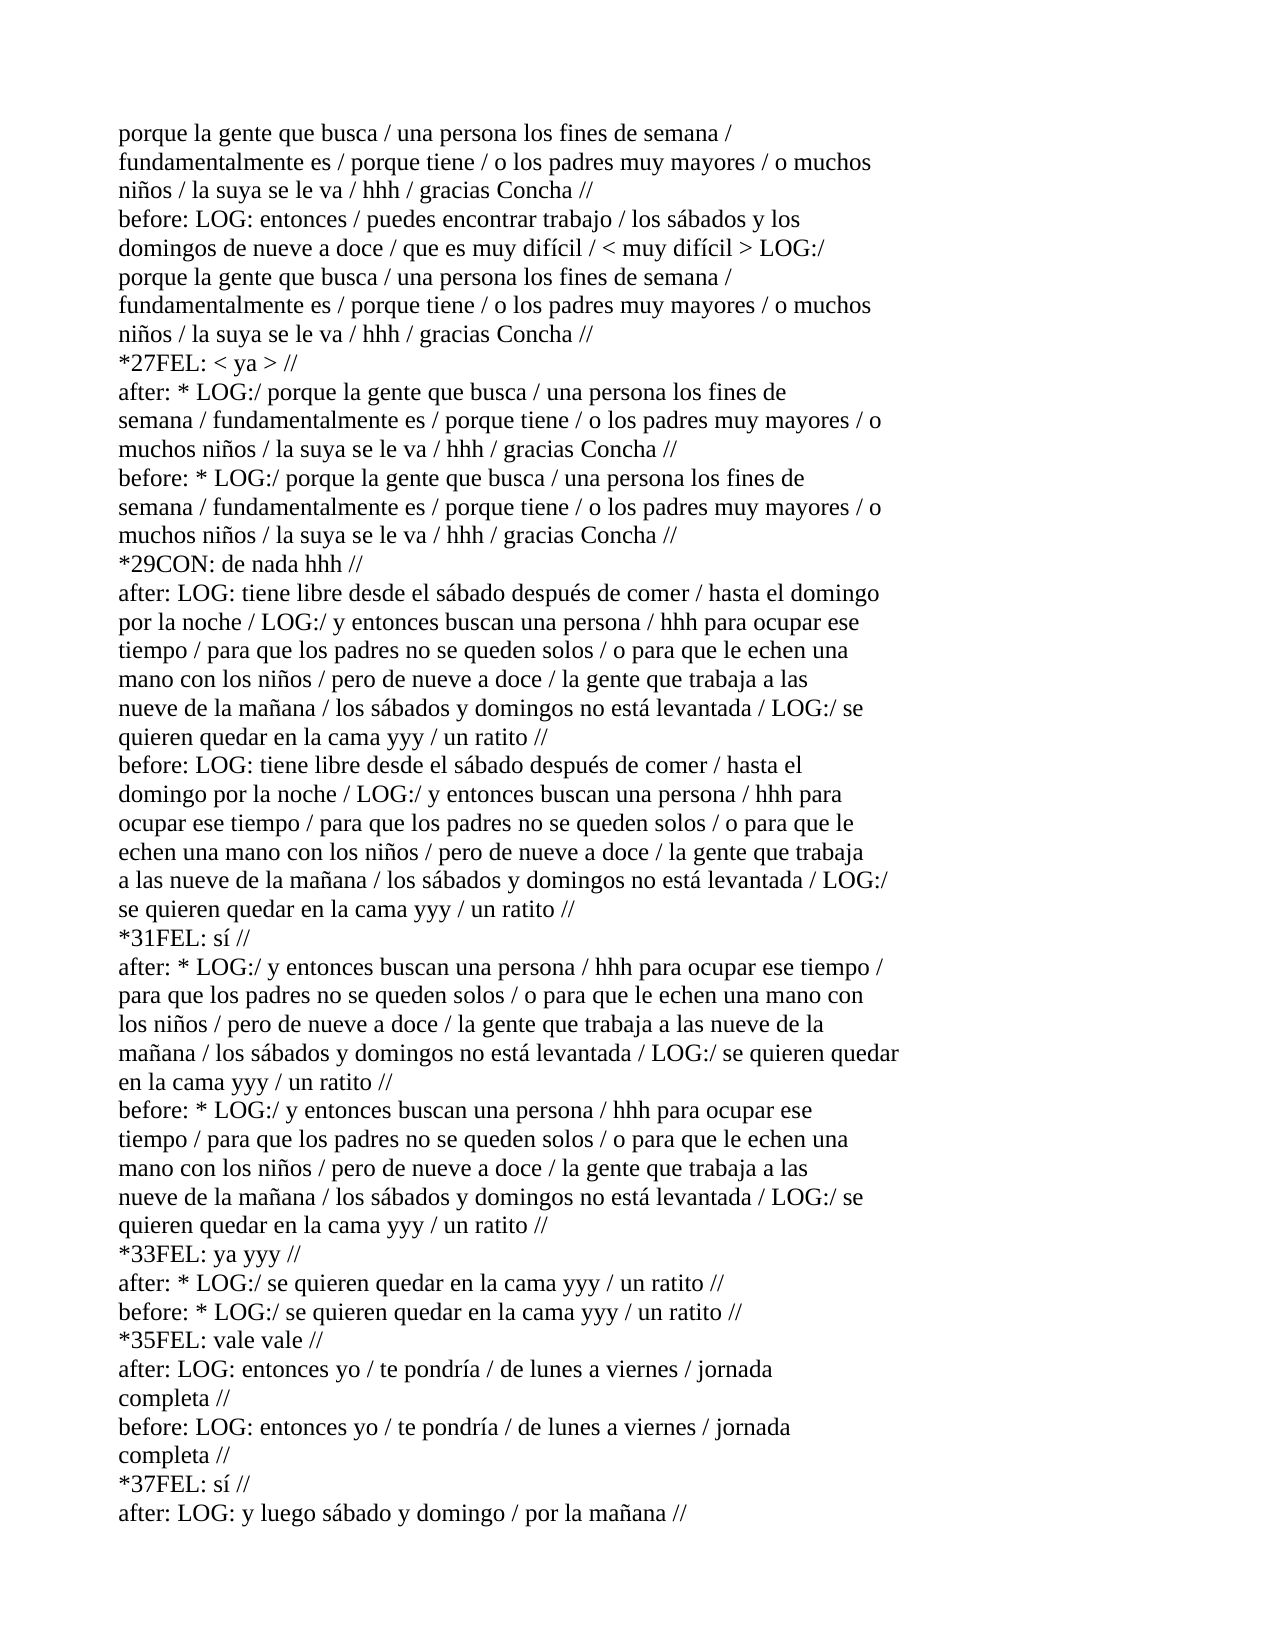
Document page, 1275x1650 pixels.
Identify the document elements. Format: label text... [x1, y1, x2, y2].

text before: * LOG:/ y entonces buscan una persona / hhh para ocupar ese [118, 1096, 1157, 1124]
text after: LOG: tiene libre desde el sábado después de comer / hasta el domingo [118, 578, 1157, 607]
text before: LOG: tiene libre desde el sábado después de comer / hasta el [118, 751, 1157, 779]
text after: * LOG:/ y entonces buscan una persona / hhh para ocupar ese tiempo / [118, 952, 1157, 981]
text fundamentalmente es / porque tiene / o los padres muy mayores / o muchos [118, 291, 1157, 319]
text mano con los niños / pero de nueve a doce / la gente que trabaja a las [118, 1153, 1157, 1182]
text *29CON: de nada hhh // [118, 549, 1157, 578]
text ocupar ese tiempo / para que los padres no se queden solos / o para que le [118, 808, 1157, 837]
text *35FEL: vale vale // [118, 1326, 1157, 1354]
text semana / fundamentalmente es / porque tiene / o los padres muy mayores / o [118, 406, 1157, 434]
text after: LOG: y luego sábado y domingo / por la mañana // [118, 1498, 1157, 1527]
text semana / fundamentalmente es / porque tiene / o los padres muy mayores / o [118, 492, 1157, 521]
text en la cama yyy / un ratito // [118, 1067, 1157, 1096]
text after: LOG: entonces yo / te pondría / de lunes a viernes / jornada [118, 1354, 1157, 1383]
text nueve de la mañana / los sábados y domingos no está levantada / LOG:/ se [118, 1182, 1157, 1211]
text *33FEL: ya yyy // [118, 1239, 1157, 1268]
text muchos niños / la suya se le va / hhh / gracias Concha // [118, 521, 1157, 549]
text before: LOG: entonces yo / te pondría / de lunes a viernes / jornada [118, 1412, 1157, 1441]
text completa // [118, 1383, 1157, 1412]
text before: LOG: entonces / puedes encontrar trabajo / los sábados y los [118, 204, 1157, 233]
text muchos niños / la suya se le va / hhh / gracias Concha // [118, 434, 1157, 463]
text *37FEL: sí // [118, 1469, 1157, 1498]
text echen una mano con los niños / pero de nueve a doce / la gente que trabaja [118, 837, 1157, 866]
text *31FEL: sí // [118, 923, 1157, 952]
text por la noche / LOG:/ y entonces buscan una persona / hhh para ocupar ese [118, 607, 1157, 636]
text completa // [118, 1441, 1157, 1469]
text after: * LOG:/ se quieren quedar en la cama yyy / un ratito // [118, 1268, 1157, 1297]
text after: * LOG:/ porque la gente que busca / una persona los fines de [118, 377, 1157, 406]
text se quieren quedar en la cama yyy / un ratito // [118, 894, 1157, 923]
text domingos de nueve a doce / que es muy difícil / < muy difícil > LOG:/ [118, 233, 1157, 262]
text niños / la suya se le va / hhh / gracias Concha // [118, 319, 1157, 348]
text fundamentalmente es / porque tiene / o los padres muy mayores / o muchos [118, 147, 1157, 176]
text domingo por la noche / LOG:/ y entonces buscan una persona / hhh para [118, 779, 1157, 808]
text porque la gente que busca / una persona los fines de semana / [118, 262, 1157, 291]
text para que los padres no se queden solos / o para que le echen una mano con [118, 981, 1157, 1009]
text mano con los niños / pero de nueve a doce / la gente que trabaja a las [118, 664, 1157, 693]
text *27FEL: < ya > // [118, 348, 1157, 377]
text niños / la suya se le va / hhh / gracias Concha // [118, 176, 1157, 204]
text tiempo / para que los padres no se queden solos / o para que le echen una [118, 636, 1157, 664]
text a las nueve de la mañana / los sábados y domingos no está levantada / LOG:/ [118, 866, 1157, 894]
text porque la gente que busca / una persona los fines de semana / [118, 118, 1157, 147]
text tiempo / para que los padres no se queden solos / o para que le echen una [118, 1124, 1157, 1153]
text mañana / los sábados y domingos no está levantada / LOG:/ se quieren quedar [118, 1038, 1157, 1067]
text los niños / pero de nueve a doce / la gente que trabaja a las nueve de la [118, 1009, 1157, 1038]
text before: * LOG:/ porque la gente que busca / una persona los fines de [118, 463, 1157, 492]
text quieren quedar en la cama yyy / un ratito // [118, 722, 1157, 751]
text nueve de la mañana / los sábados y domingos no está levantada / LOG:/ se [118, 693, 1157, 722]
text before: * LOG:/ se quieren quedar en la cama yyy / un ratito // [118, 1297, 1157, 1326]
text quieren quedar en la cama yyy / un ratito // [118, 1211, 1157, 1239]
